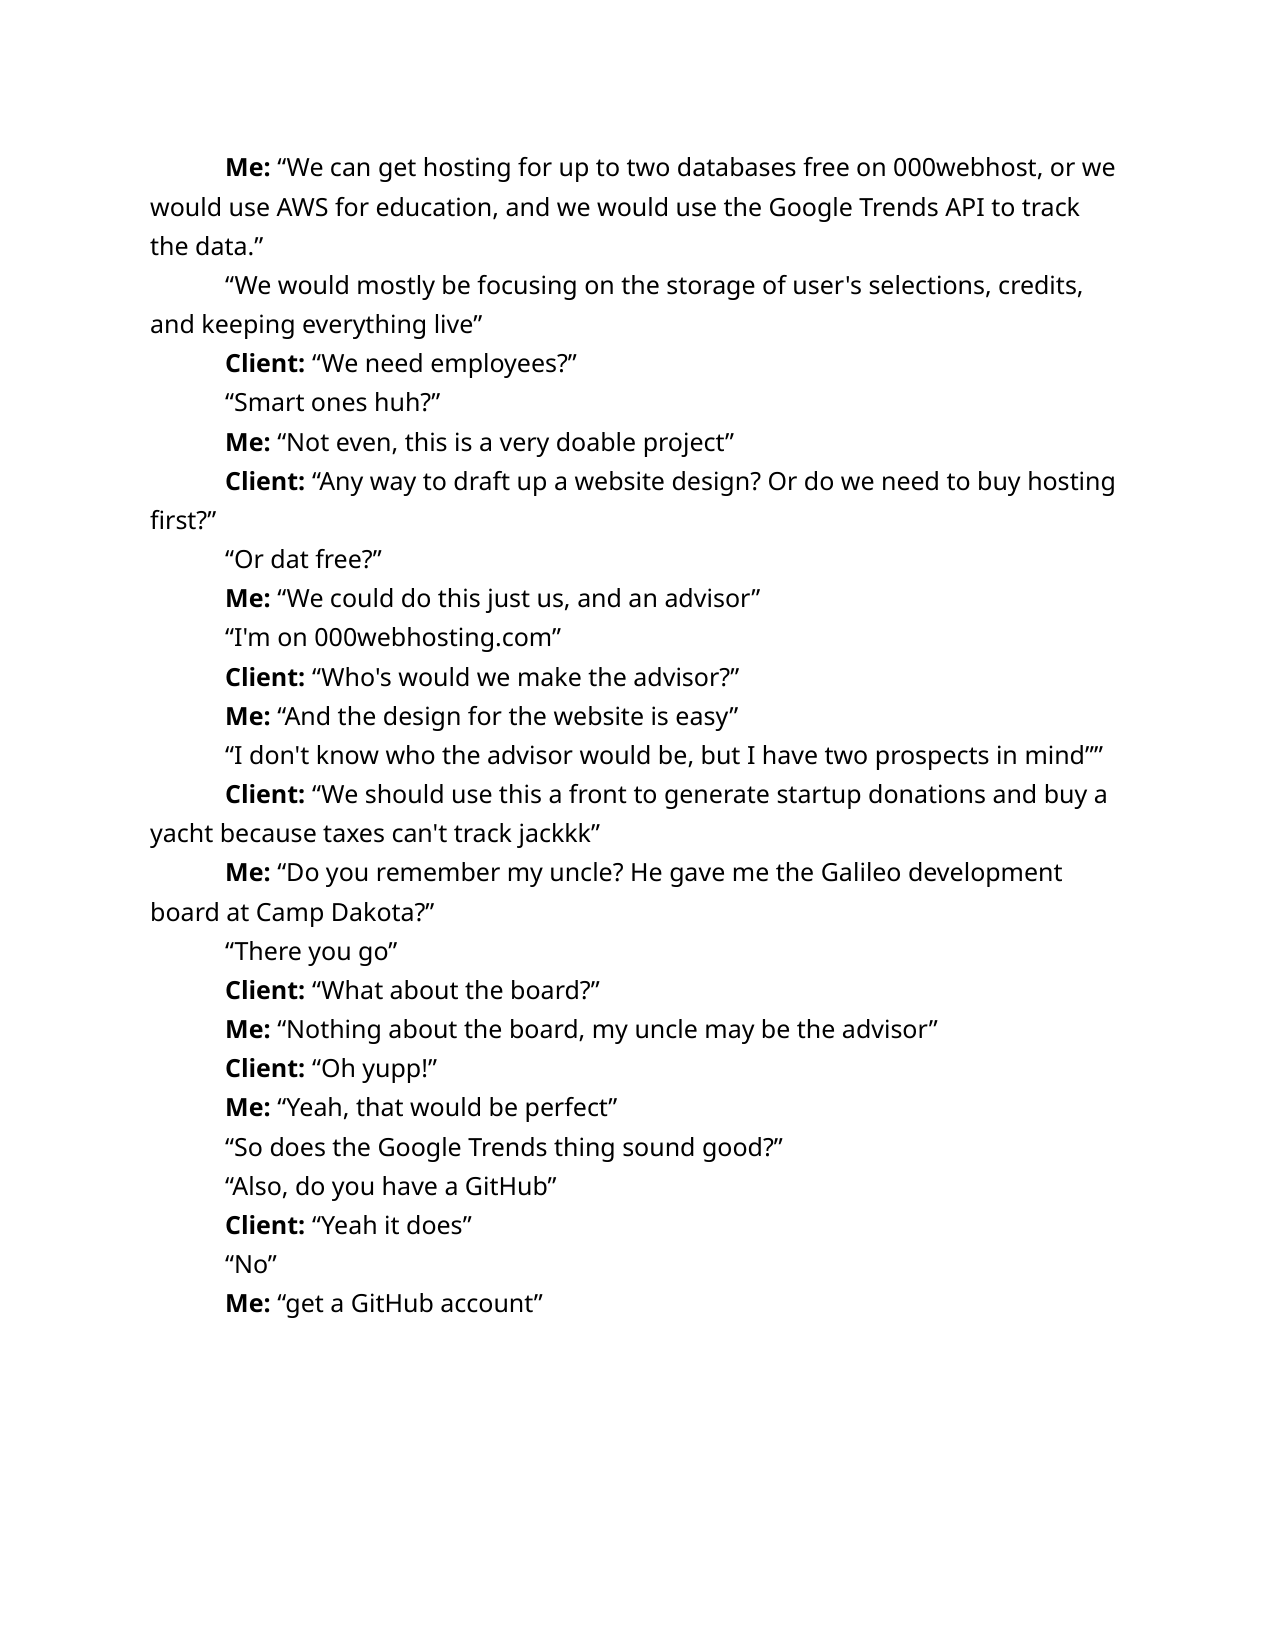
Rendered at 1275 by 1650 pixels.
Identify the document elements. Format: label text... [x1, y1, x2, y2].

text “Or dat free?” [150, 542, 1125, 576]
text Client: “We need employees?” [150, 346, 1125, 380]
text Client: “We should use this a front to generate startup donations and buy a yacht because taxes can't track jackkk” [150, 777, 1125, 850]
text “Smart ones huh?” [150, 385, 1125, 419]
text “I don't know who the advisor would be, but I have two prospects in mind”” [150, 737, 1125, 772]
text Client: “What about the board?” [150, 972, 1125, 1007]
text Client: “Any way to draft up a website design? Or do we need to buy hosting first?” [150, 463, 1125, 537]
text Me: “Do you remember my uncle? He gave me the Galileo development board at Camp Dakota?” [150, 855, 1125, 928]
text Me: “We could do this just us, and an advisor” [150, 581, 1125, 615]
text Client: “Oh yupp!” [150, 1051, 1125, 1085]
text “I'm on 000webhosting.com” [150, 620, 1125, 654]
text Me: “get a GitHub account” [150, 1286, 1125, 1320]
text Client: “Yeah it does” [150, 1207, 1125, 1242]
text “Also, do you have a GitHub” [150, 1168, 1125, 1202]
text Me: “Nothing about the board, my uncle may be the advisor” [150, 1012, 1125, 1046]
text Client: “Who's would we make the advisor?” [150, 659, 1125, 693]
text “No” [150, 1247, 1125, 1281]
text Me: “Not even, this is a very doable project” [150, 424, 1125, 458]
text “So does the Google Trends thing sound good?” [150, 1129, 1125, 1163]
text “There you go” [150, 933, 1125, 967]
text Me: “We can get hosting for up to two databases free on 000webhost, or we would use AWS for education, and we would use the Google Trends API to track the data.” [150, 150, 1125, 262]
text “We would mostly be focusing on the storage of user's selections, credits, and keeping everything live” [150, 267, 1125, 341]
text Me: “And the design for the website is easy” [150, 698, 1125, 732]
text Me: “Yeah, that would be perfect” [150, 1090, 1125, 1124]
